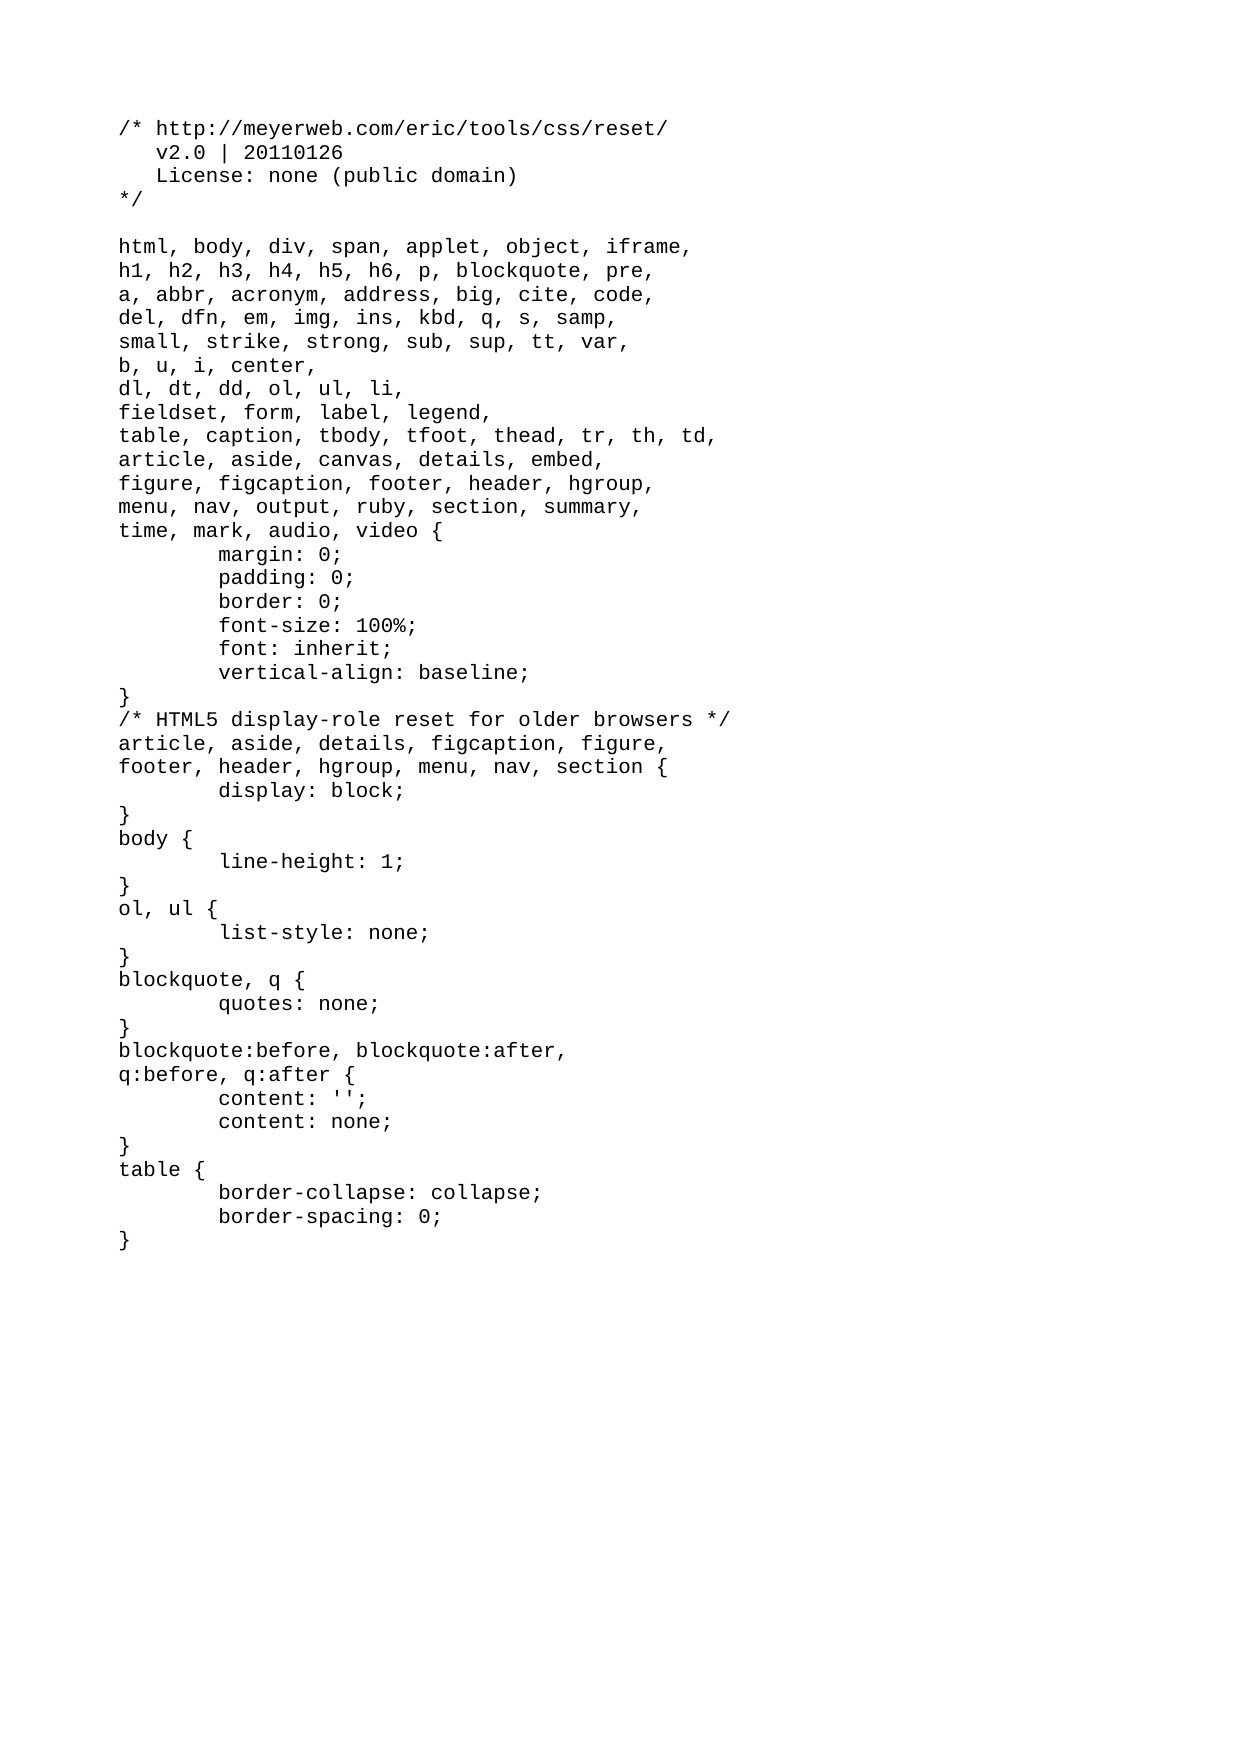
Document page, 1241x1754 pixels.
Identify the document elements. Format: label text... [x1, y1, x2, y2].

text article, aside, details, figcaption, figure, [118, 733, 1122, 757]
text } [118, 946, 1122, 969]
text } [118, 1229, 1122, 1253]
text } [118, 1017, 1122, 1040]
text line-height: 1; [118, 851, 1122, 875]
text vertical-align: baseline; [118, 662, 1122, 686]
text v2.0 | 20110126 [118, 142, 1122, 165]
text body { [118, 827, 1122, 851]
text del, dfn, em, img, ins, kbd, q, s, samp, [118, 307, 1122, 331]
text fieldset, form, label, legend, [118, 402, 1122, 426]
text table { [118, 1158, 1122, 1182]
text q:before, q:after { [118, 1064, 1122, 1088]
text html, body, div, span, applet, object, iframe, [118, 236, 1122, 260]
text dl, dt, dd, ol, ul, li, [118, 378, 1122, 402]
text } [118, 804, 1122, 827]
text blockquote:before, blockquote:after, [118, 1040, 1122, 1064]
text border-collapse: collapse; [118, 1182, 1122, 1206]
text font-size: 100%; [118, 615, 1122, 638]
text b, u, i, center, [118, 354, 1122, 378]
text border: 0; [118, 591, 1122, 615]
text time, mark, audio, video { [118, 520, 1122, 544]
text article, aside, canvas, details, embed, [118, 449, 1122, 473]
text ol, ul { [118, 898, 1122, 922]
text footer, header, hgroup, menu, nav, section { [118, 757, 1122, 780]
text margin: 0; [118, 544, 1122, 567]
text quotes: none; [118, 993, 1122, 1017]
text /* http://meyerweb.com/eric/tools/css/reset/ [118, 118, 1122, 142]
text menu, nav, output, ruby, section, summary, [118, 496, 1122, 520]
text figure, figcaption, footer, header, hgroup, [118, 473, 1122, 496]
text content: none; [118, 1111, 1122, 1135]
text small, strike, strong, sub, sup, tt, var, [118, 331, 1122, 354]
text blockquote, q { [118, 969, 1122, 993]
text h1, h2, h3, h4, h5, h6, p, blockquote, pre, [118, 260, 1122, 284]
text } [118, 686, 1122, 709]
text */ [118, 189, 1122, 213]
text table, caption, tbody, tfoot, thead, tr, th, td, [118, 426, 1122, 449]
text a, abbr, acronym, address, big, cite, code, [118, 284, 1122, 307]
text /* HTML5 display-role reset for older browsers */ [118, 709, 1122, 733]
text content: ''; [118, 1088, 1122, 1111]
text border-spacing: 0; [118, 1206, 1122, 1229]
text } [118, 875, 1122, 898]
text font: inherit; [118, 638, 1122, 662]
text list-style: none; [118, 922, 1122, 946]
text padding: 0; [118, 567, 1122, 591]
text } [118, 1135, 1122, 1158]
text display: block; [118, 780, 1122, 804]
text License: none (public domain) [118, 165, 1122, 189]
